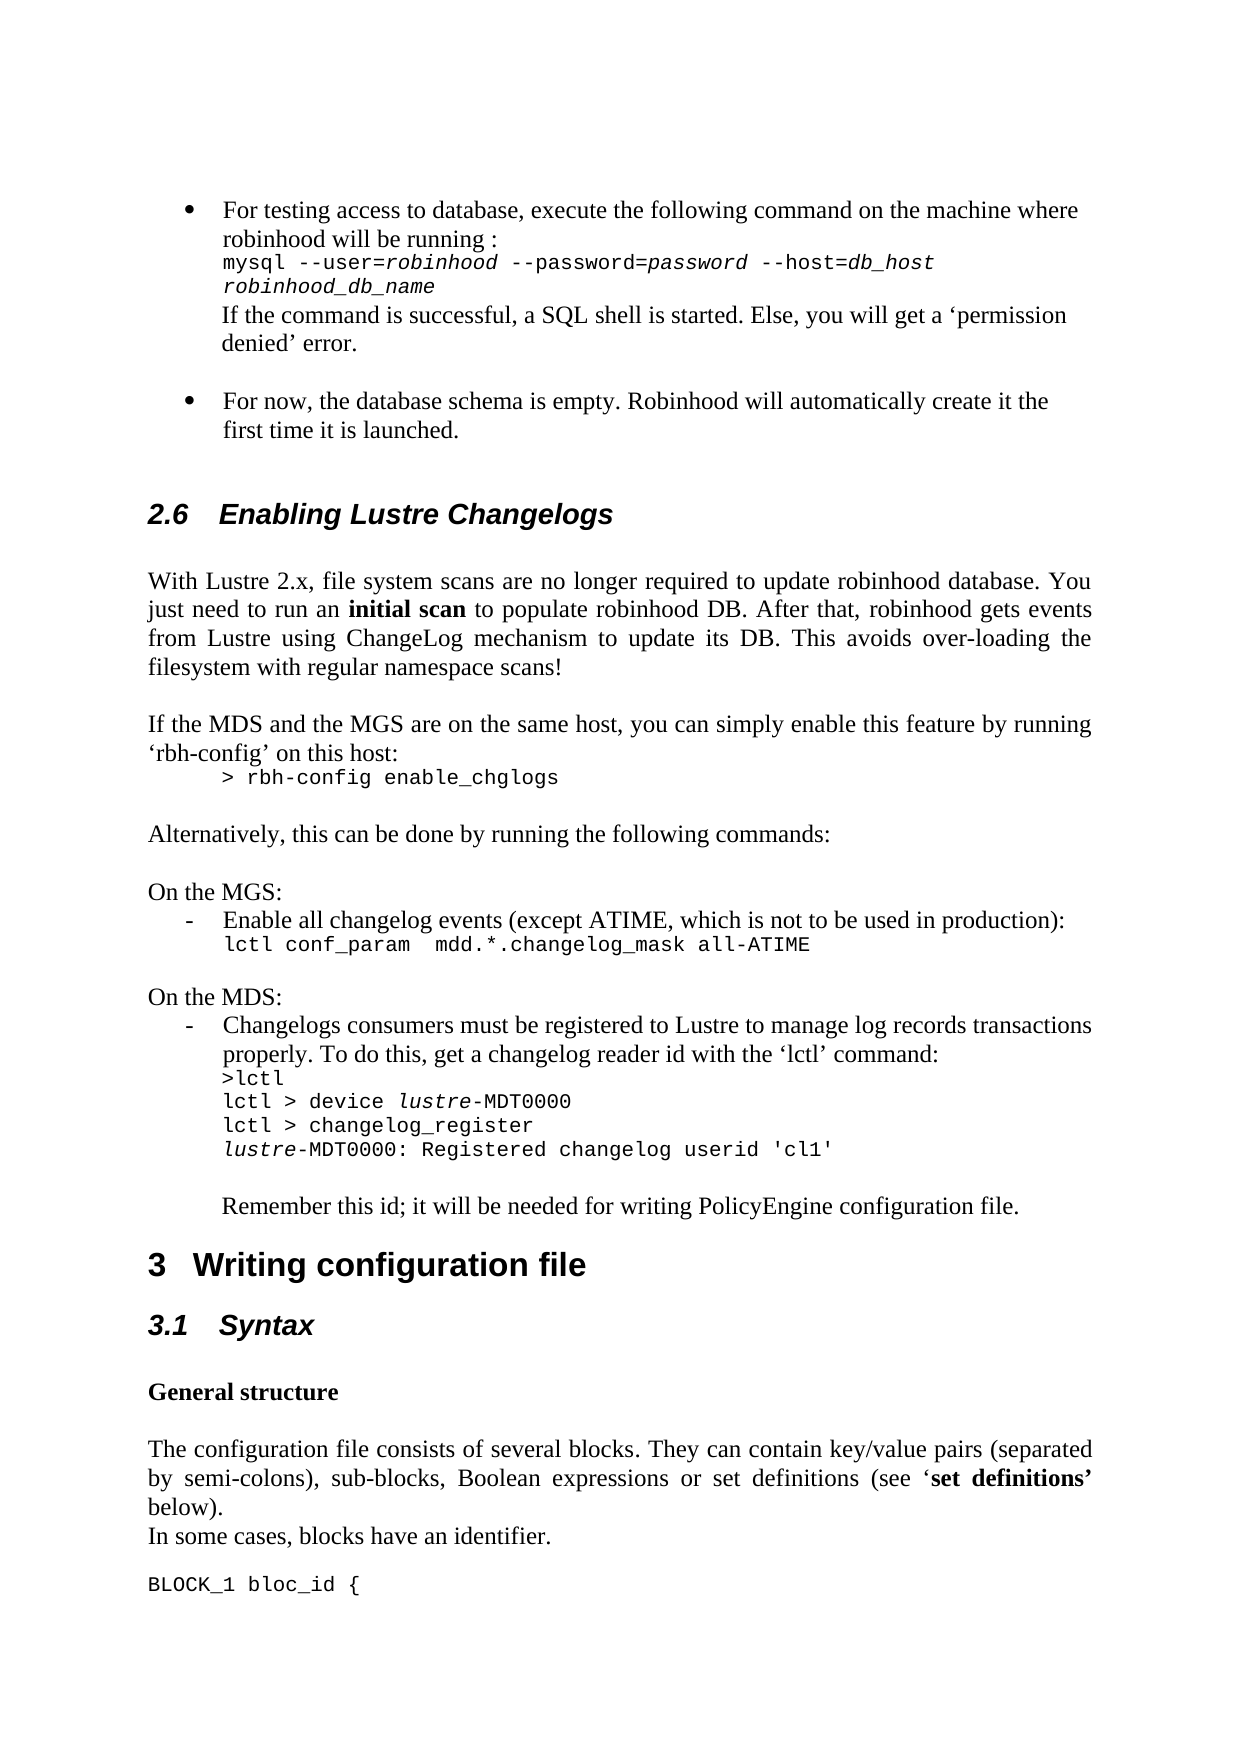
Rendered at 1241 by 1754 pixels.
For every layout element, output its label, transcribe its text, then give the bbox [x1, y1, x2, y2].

text If the MDS and the MGS are on the same host, you can simply enable this feature by running ‘rbh-config’ on this host: [148, 709, 1093, 767]
text BLOCK_1 bloc_id { [148, 1573, 1093, 1597]
text On the MDS: [148, 982, 1093, 1010]
text lustre-MDT0000: Registered changelog userid 'cl1' [148, 1139, 1093, 1191]
subtitle Syntax [148, 1308, 1093, 1342]
subtitle Writing configuration file [148, 1245, 1093, 1283]
list For testing access to database, execute the following command on the machine where robinhood will be running : mysql --user=robinhood --password=password --host=db_host robinhood_db_name [185, 195, 1093, 300]
text General structure [148, 1377, 1093, 1406]
text Remember this id; it will be needed for writing PolicyEngine configuration file. [148, 1191, 1093, 1220]
text Alternatively, this can be done by running the following commands: [148, 819, 1093, 848]
subtitle Enabling Lustre Changelogs [148, 497, 1093, 531]
text In some cases, blocks have an identifier. [148, 1521, 1093, 1549]
text On the MGS: [148, 877, 1093, 906]
text > rbh-config enable_chglogs [148, 767, 1093, 791]
text lctl > changelog_register [148, 1115, 1093, 1139]
text lctl > device lustre-MDT0000 [148, 1092, 1093, 1115]
text If the command is successful, a SQL shell is started. Else, you will get a ‘permission denied’ error. [221, 300, 1093, 386]
text The configuration file consists of several blocks. They can contain key/value pairs (separated by semi-colons), sub-blocks, Boolean expressions or set definitions (see ‘set definitions’ below). [148, 1434, 1093, 1521]
list Enable all changelog events (except ATIME, which is not to be used in production): lctl conf_param mdd.*.changelog_mask all-ATIME [185, 906, 1093, 958]
text >lctl [148, 1068, 1093, 1092]
text With Lustre 2.x, file system scans are no longer required to update robinhood database. You just need to run an initial scan to populate robinhood DB. After that, robinhood gets events from Lustre using ChangeLog mechanism to update its DB. This avoids over-loading the filesystem with regular namespace scans! [148, 566, 1093, 681]
list For now, the database schema is empty. Robinhood will automatically create it the first time it is launched. [185, 386, 1093, 443]
list Changelogs consumers must be registered to Lustre to manage log records transactions properly. To do this, get a changelog reader id with the ‘lctl’ command: [185, 1010, 1093, 1068]
